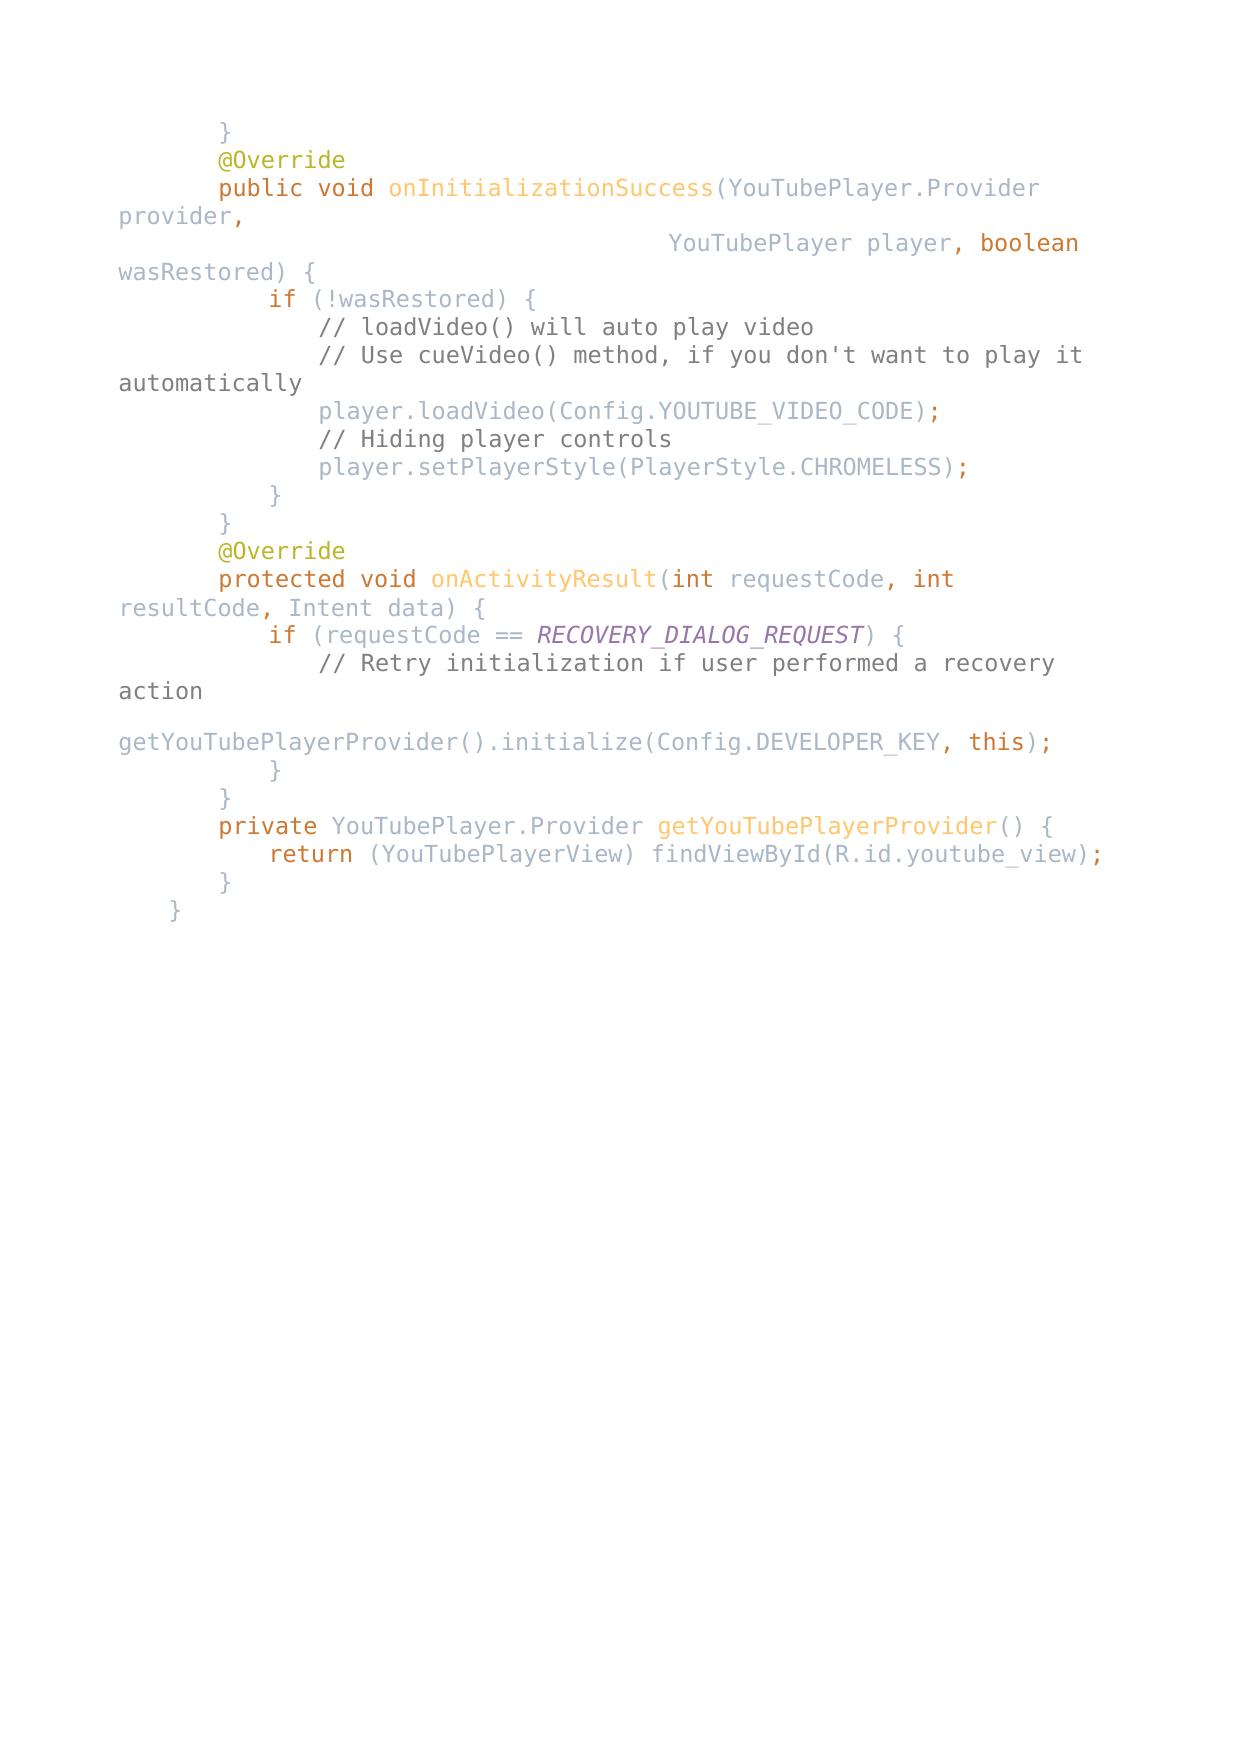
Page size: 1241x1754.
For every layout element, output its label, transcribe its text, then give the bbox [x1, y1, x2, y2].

text } [118, 482, 1122, 510]
text if (requestCode == RECOVERY_DIALOG_REQUEST) { [118, 621, 1122, 649]
text } [118, 869, 1122, 897]
text YouTubePlayer player, boolean wasRestored) { [118, 230, 1122, 285]
text // Use cueVideo() method, if you don't want to play it automatically [118, 342, 1122, 397]
text } [118, 118, 1122, 146]
text @Override [118, 538, 1122, 566]
text } [118, 784, 1122, 812]
text // Retry initialization if user performed a recovery action [118, 649, 1122, 705]
text getYouTubePlayerProvider().initialize(Config.DEVELOPER_KEY, this); [118, 705, 1122, 756]
text private YouTubePlayer.Provider getYouTubePlayerProvider() { [118, 812, 1122, 841]
text // loadVideo() will auto play video [118, 313, 1122, 342]
text if (!wasRestored) { [118, 285, 1122, 313]
text protected void onActivityResult(int requestCode, int resultCode, Intent data) { [118, 566, 1122, 621]
text } [118, 897, 1122, 925]
text return (YouTubePlayerView) findViewById(R.id.youtube_view); [118, 841, 1122, 869]
text // Hiding player controls [118, 425, 1122, 453]
text player.setPlayerStyle(PlayerStyle.CHROMELESS); [118, 453, 1122, 482]
text @Override [118, 146, 1122, 174]
text player.loadVideo(Config.YOUTUBE_VIDEO_CODE); [118, 397, 1122, 425]
text } [118, 510, 1122, 538]
text } [118, 756, 1122, 784]
text public void onInitializationSuccess(YouTubePlayer.Provider provider, [118, 174, 1122, 230]
